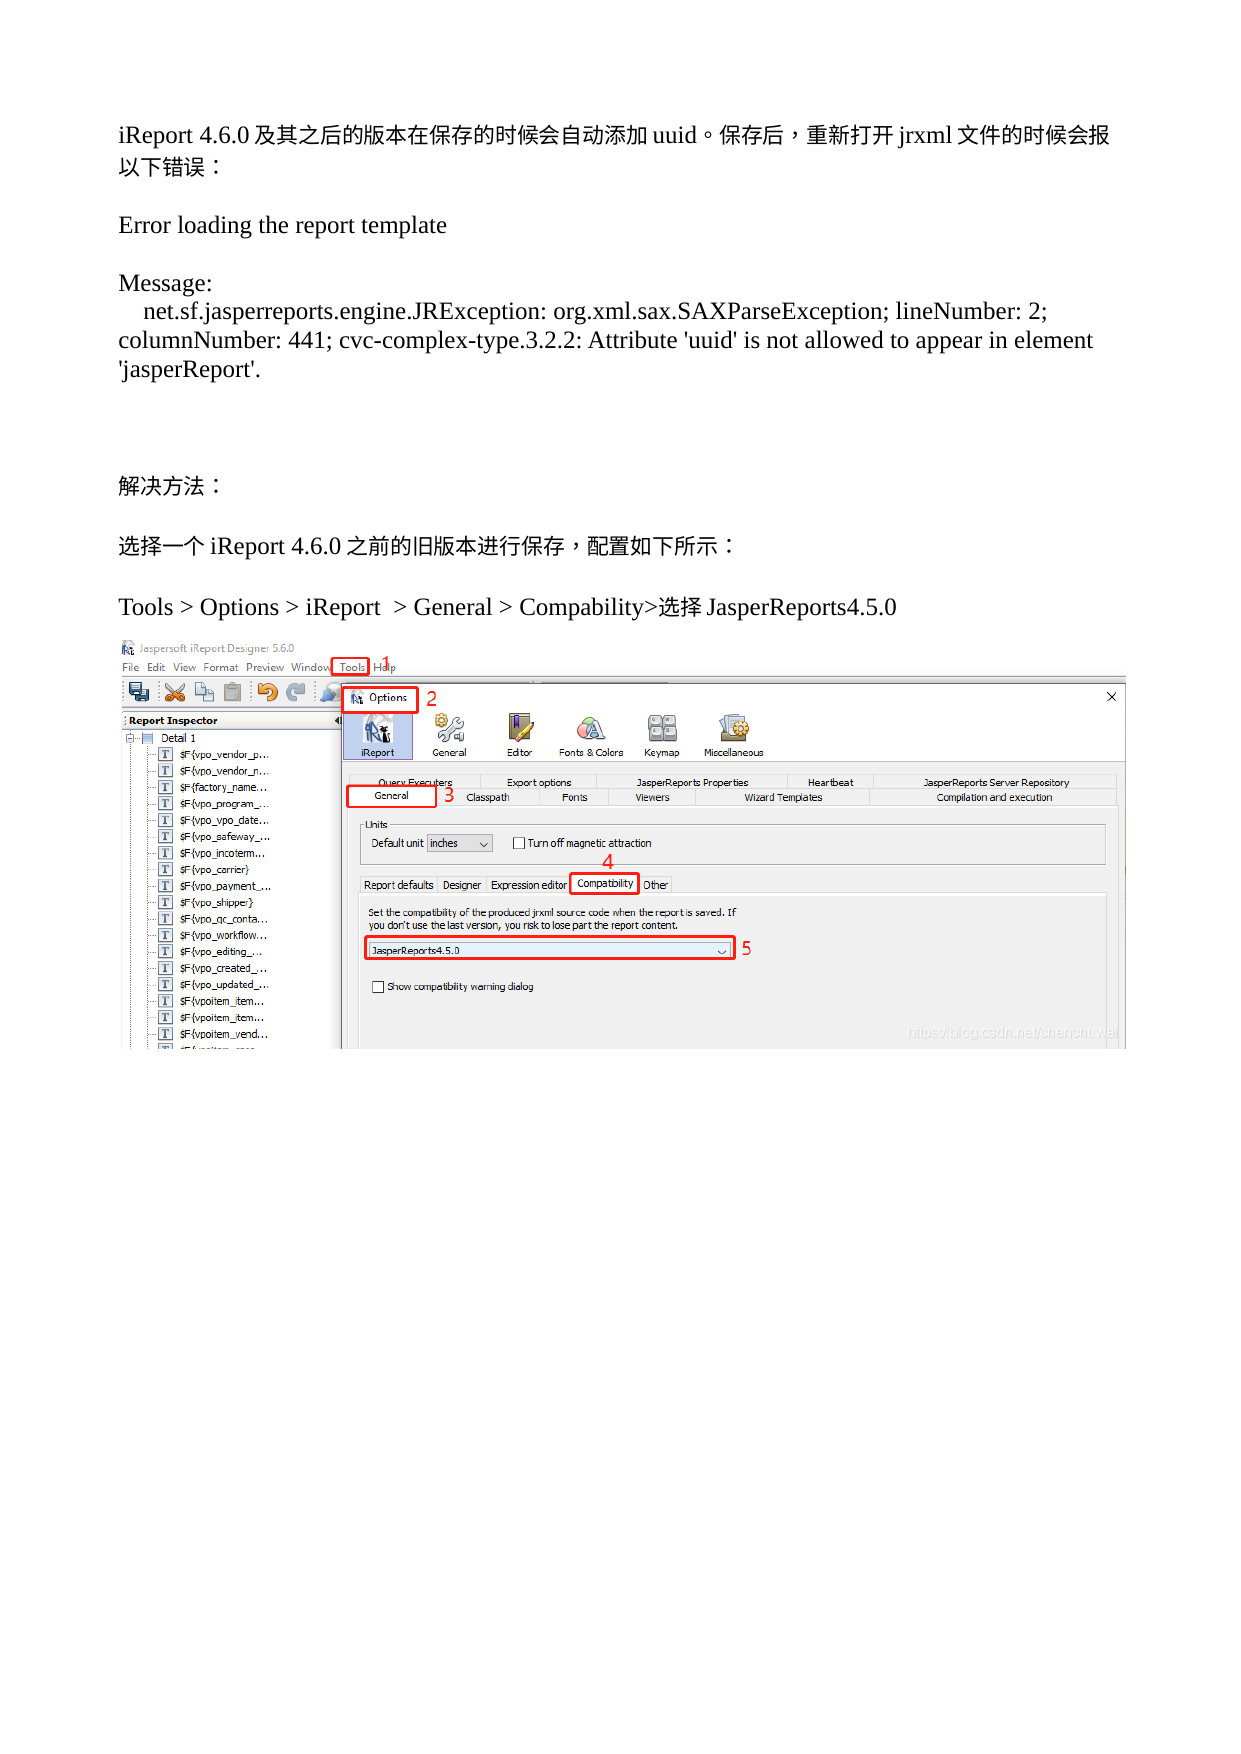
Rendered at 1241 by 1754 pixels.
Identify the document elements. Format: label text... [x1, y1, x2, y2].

text iReport 4.6.0及其之后的版本在保存的时候会自动添加uuid。保存后，重新打开jrxml文件的时候会报以下错误： Error loading the report template Message: net.sf.jasperreports.engine.JRException: org.xml.sax.SAXParseException; lineNumber: 2; columnNumber: 441; cvc-complex-type.3.2.2: Attribute 'uuid' is not allowed to appear in element 'jasperReport'. 解决方法： 选择一个iReport 4.6.0之前的旧版本进行保存，配置如下所示： Tools > Options > iReport > General > Compability>选择JasperReports4.5.0 [118, 118, 1122, 1221]
picture [121, 637, 1126, 1049]
